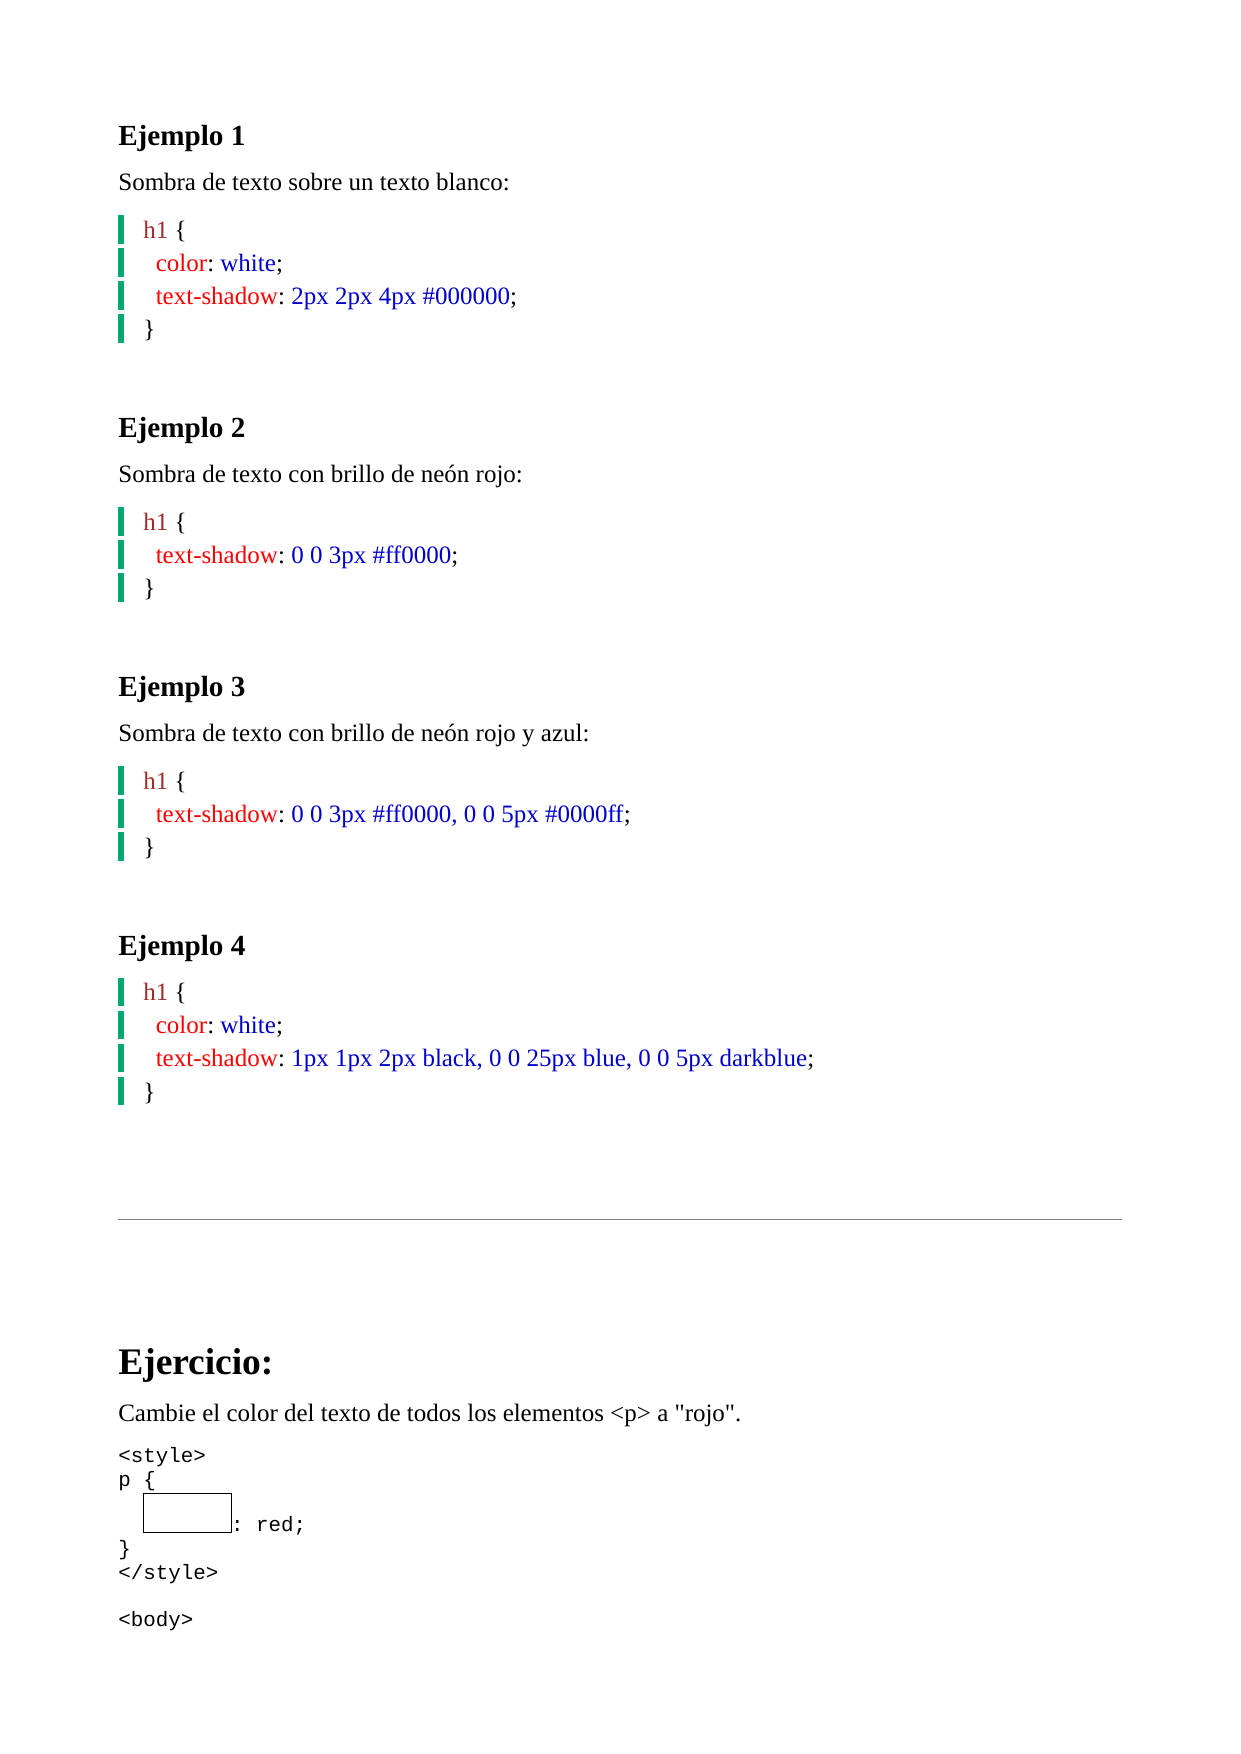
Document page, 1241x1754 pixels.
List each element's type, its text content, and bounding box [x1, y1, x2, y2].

text h1 { color: white; text-shadow: 2px 2px 4px #000000; } [118, 215, 1122, 343]
text : red; [118, 1493, 1122, 1538]
text </style> [118, 1562, 1122, 1585]
subtitle Ejemplo 3 [118, 669, 1122, 703]
subtitle Ejemplo 1 [118, 118, 1122, 152]
text h1 { color: white; text-shadow: 1px 1px 2px black, 0 0 25px blue, 0 0 5px darkblue; } [118, 977, 1122, 1105]
text h1 { text-shadow: 0 0 3px #ff0000, 0 0 5px #0000ff; } [118, 766, 1122, 861]
text Sombra de texto con brillo de neón rojo: [118, 459, 1122, 488]
subtitle Ejemplo 2 [118, 410, 1122, 444]
text Cambie el color del texto de todos los elementos <p> a "rojo". [118, 1398, 1122, 1427]
text Sombra de texto con brillo de neón rojo y azul: [118, 718, 1122, 747]
text h1 { text-shadow: 0 0 3px #ff0000; } [118, 507, 1122, 602]
subtitle Ejemplo 4 [118, 928, 1122, 962]
subtitle Ejercicio: [118, 1339, 1122, 1382]
text } [118, 1538, 1122, 1562]
text <style> [118, 1445, 1122, 1469]
text p { [118, 1469, 1122, 1493]
text Sombra de texto sobre un texto blanco: [118, 167, 1122, 196]
text <body> [118, 1609, 1122, 1633]
